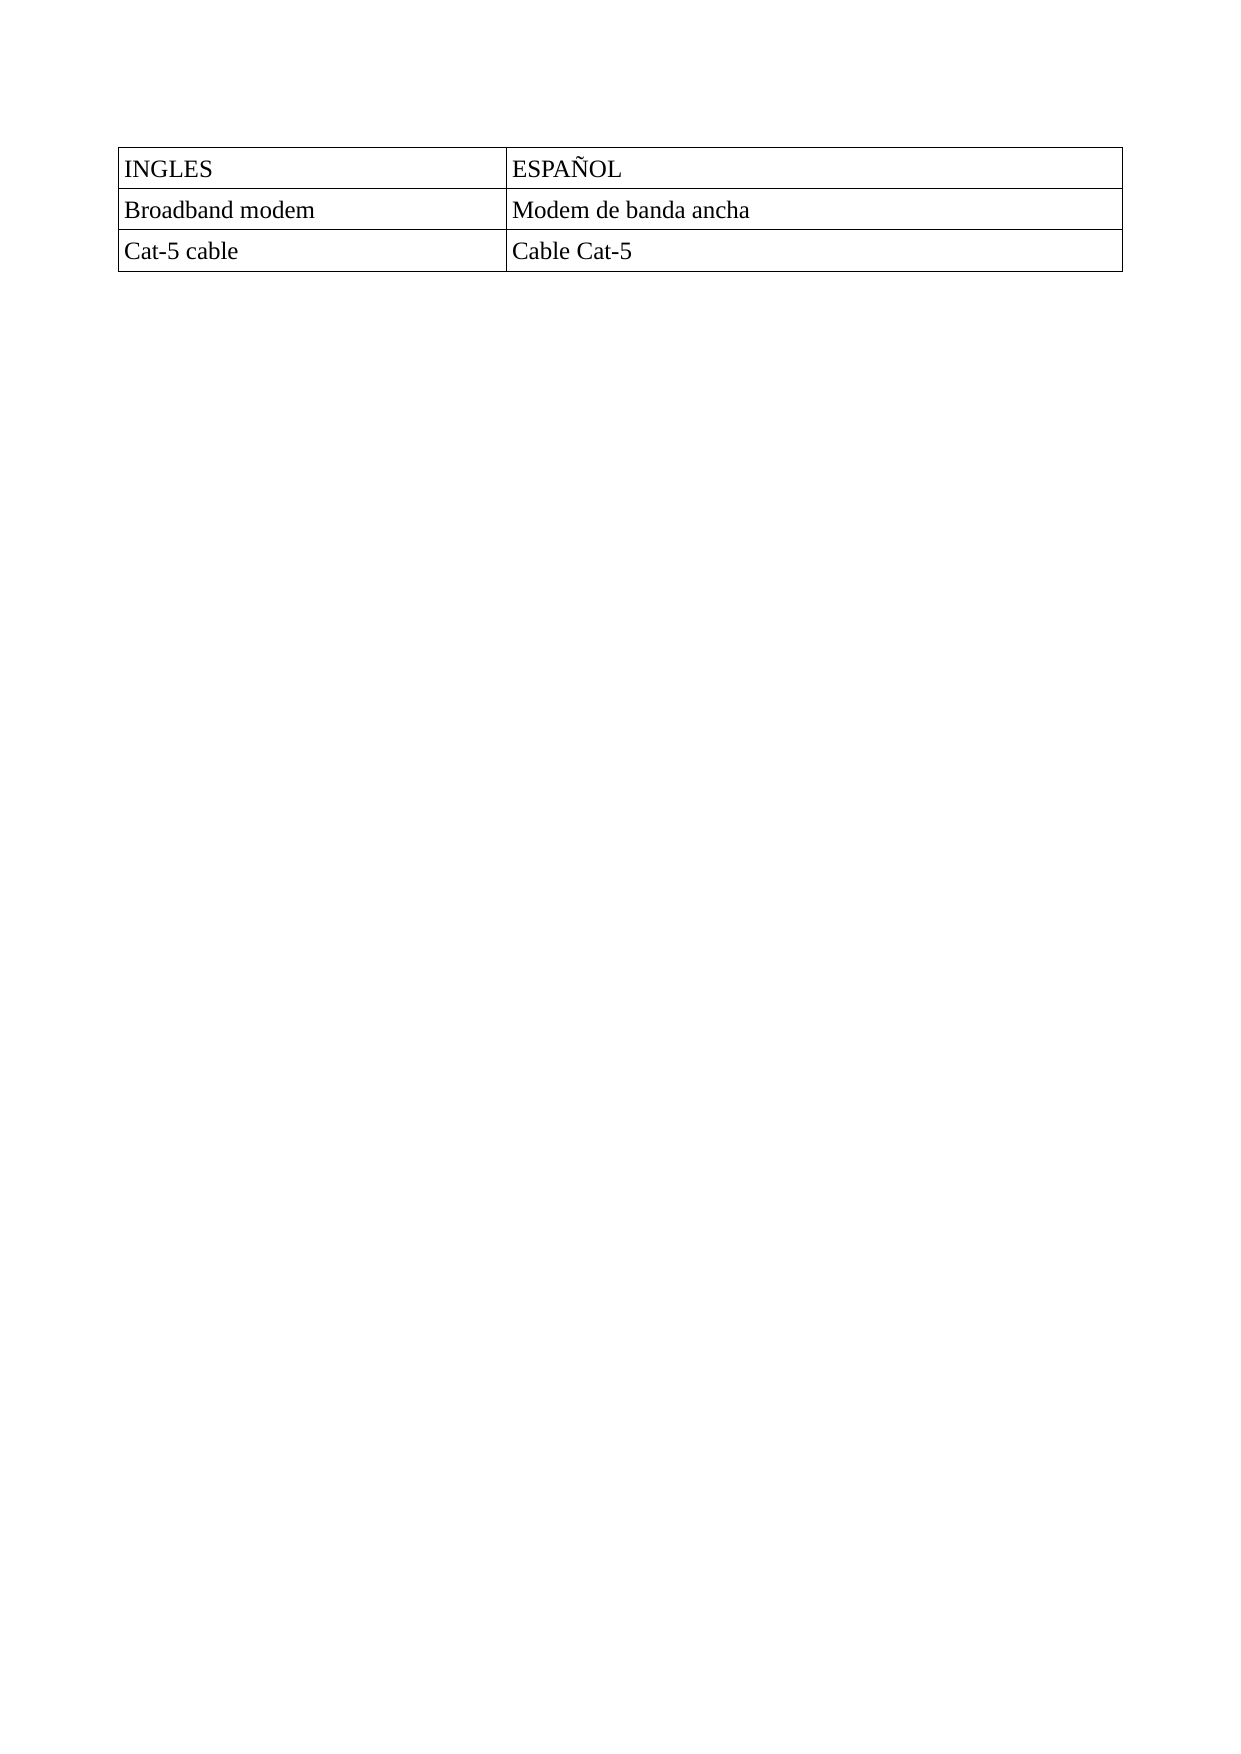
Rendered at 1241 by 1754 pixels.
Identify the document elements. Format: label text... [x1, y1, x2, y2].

table_cell Cat-5 cable [119, 230, 506, 271]
table_cell Modem de banda ancha [507, 189, 1122, 229]
table_header INGLES [119, 148, 506, 188]
table_cell Cable Cat-5 [507, 230, 1122, 271]
table_header ESPAÑOL [507, 148, 1122, 188]
table_cell Broadband modem [119, 189, 506, 229]
